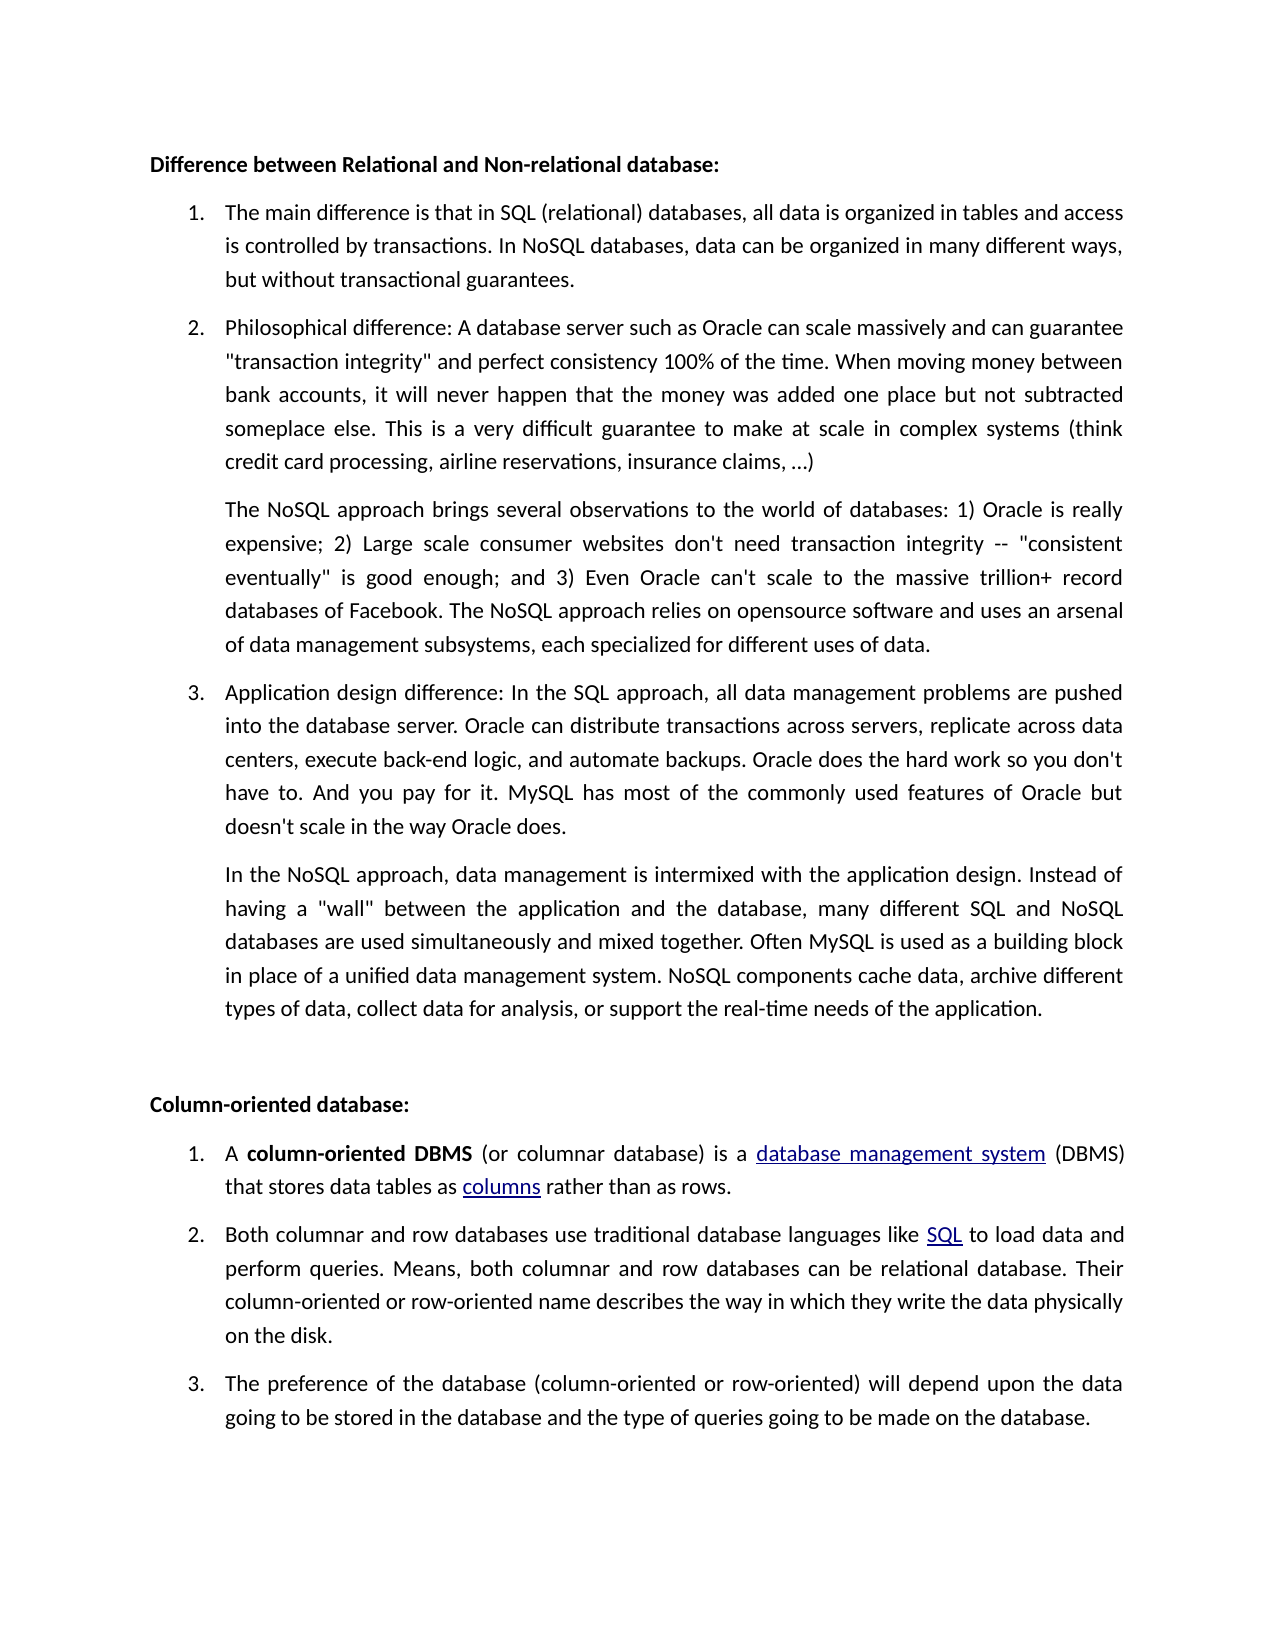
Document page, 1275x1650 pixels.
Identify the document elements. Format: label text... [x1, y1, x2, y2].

text Difference between Relational and Non-relational database: [150, 150, 1125, 178]
list A column-oriented DBMS (or columnar database) is a database management system (DBMS) that stores data tables as columns rather than as rows. [187, 1139, 1125, 1200]
list In the NoSQL approach, data management is intermixed with the application design. Instead of having a "wall" between the application and the database, many different SQL and NoSQL databases are used simultaneously and mixed together. Often MySQL is used as a building block in place of a unified data management system. NoSQL components cache data, archive different types of data, collect data for analysis, or support the real-time needs of the application. [187, 860, 1125, 1022]
list The preference of the database (column-oriented or row-oriented) will depend upon the data going to be stored in the database and the type of queries going to be made on the database. [187, 1369, 1125, 1431]
list Both columnar and row databases use traditional database languages like SQL to load data and perform queries. Means, both columnar and row databases can be relational database. Their column-oriented or row-oriented name describes the way in which they write the data physically on the disk. [187, 1220, 1125, 1349]
list Philosophical difference: A database server such as Oracle can scale massively and can guarantee "transaction integrity" and perfect consistency 100% of the time. When moving money between bank accounts, it will never happen that the money was added one place but not subtracted someplace else. This is a very difficult guarantee to make at scale in complex systems (think credit card processing, airline reservations, insurance claims, …) [187, 313, 1125, 476]
list The NoSQL approach brings several observations to the world of databases: 1) Oracle is really expensive; 2) Large scale consumer websites don't need transaction integrity -- "consistent eventually" is good enough; and 3) Even Oracle can't scale to the massive trillion+ record databases of Facebook. The NoSQL approach relies on opensource software and uses an arsenal of data management subsystems, each specialized for different uses of data. [187, 496, 1125, 658]
list Application design difference: In the SQL approach, all data management problems are pushed into the database server. Oracle can distribute transactions across servers, replicate across data centers, execute back-end logic, and automate backups. Oracle does the hard work so you don't have to. And you pay for it. MySQL has most of the commonly used features of Oracle but doesn't scale in the way Oracle does. [187, 678, 1125, 840]
list The main difference is that in SQL (relational) databases, all data is organized in tables and access is controlled by transactions. In NoSQL databases, data can be organized in many different ways, but without transactional guarantees. [187, 198, 1125, 293]
text Column-oriented database: [150, 1091, 1125, 1119]
